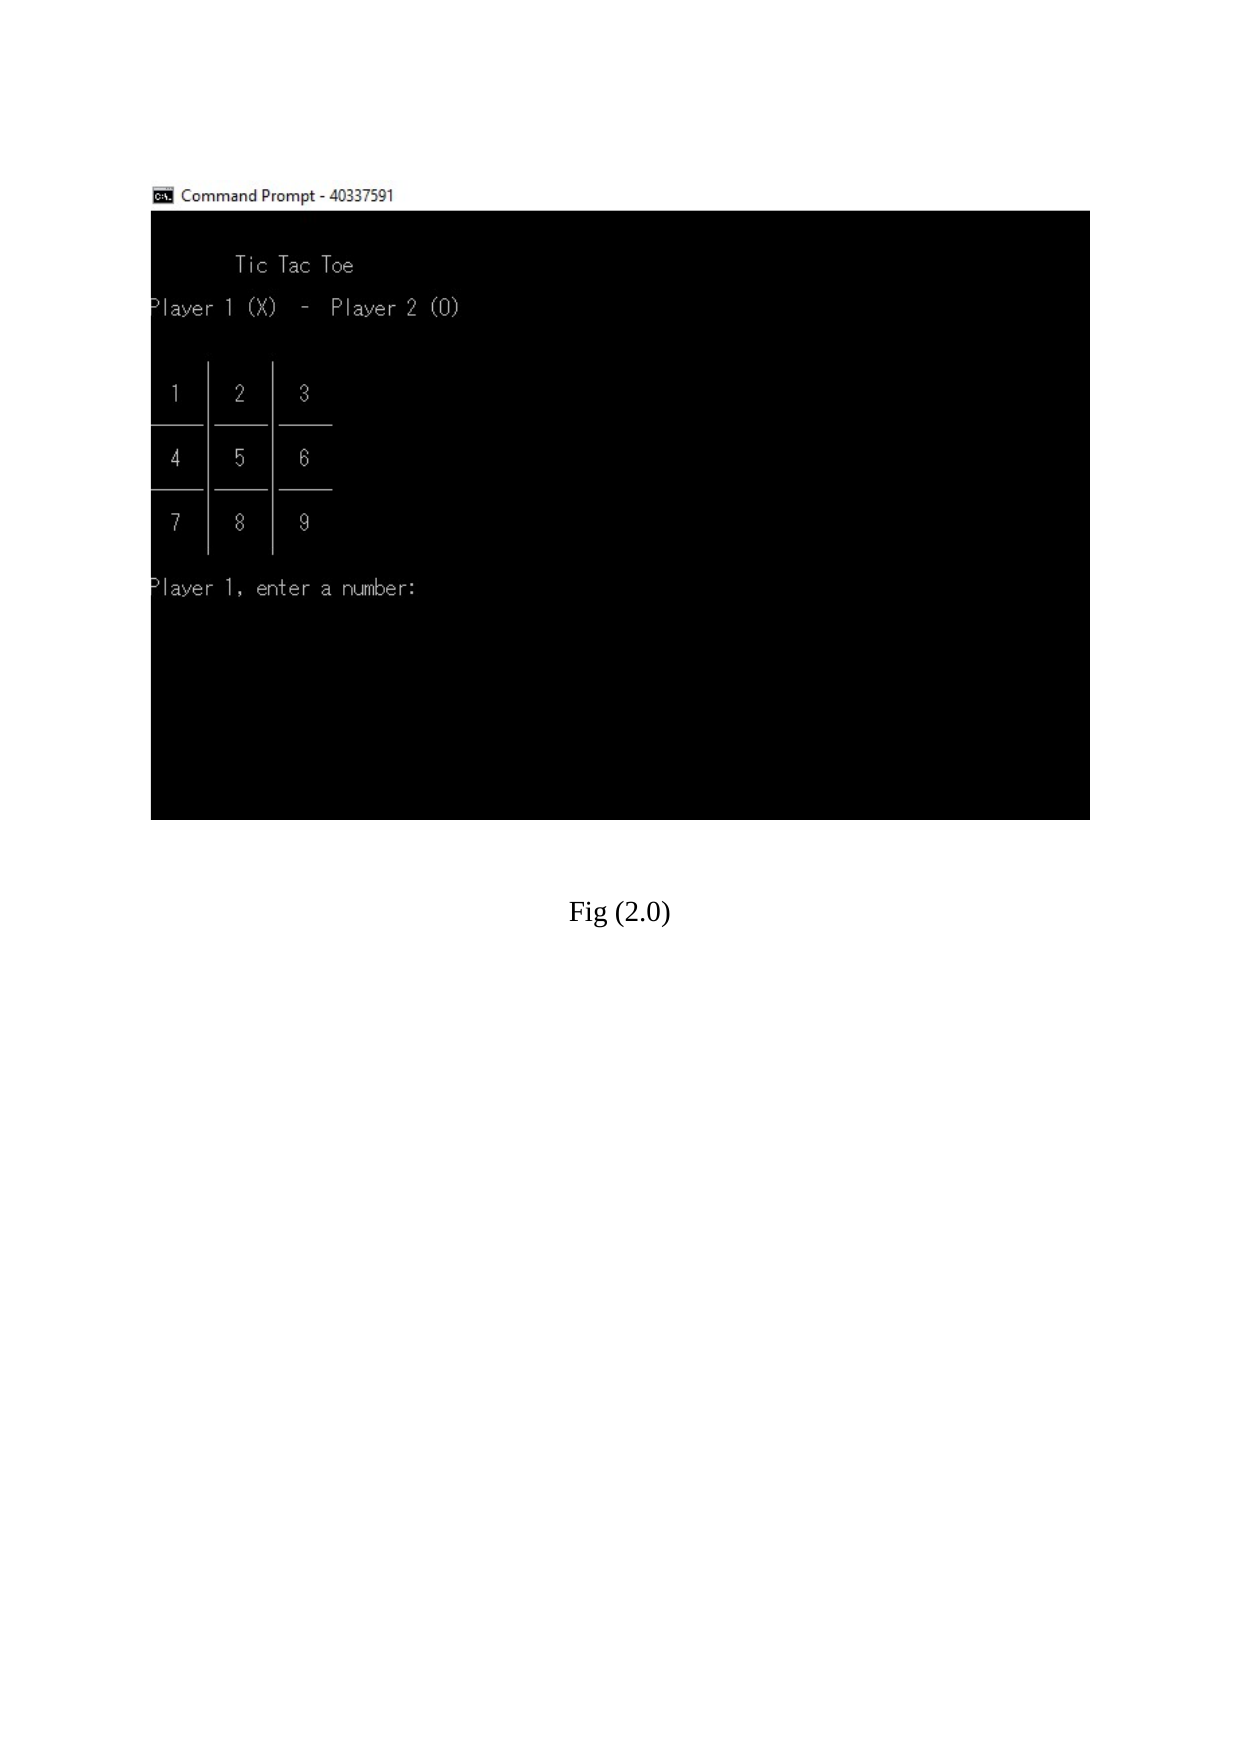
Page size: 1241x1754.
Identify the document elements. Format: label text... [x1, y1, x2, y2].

text Fig (2.0) [568, 894, 1104, 927]
